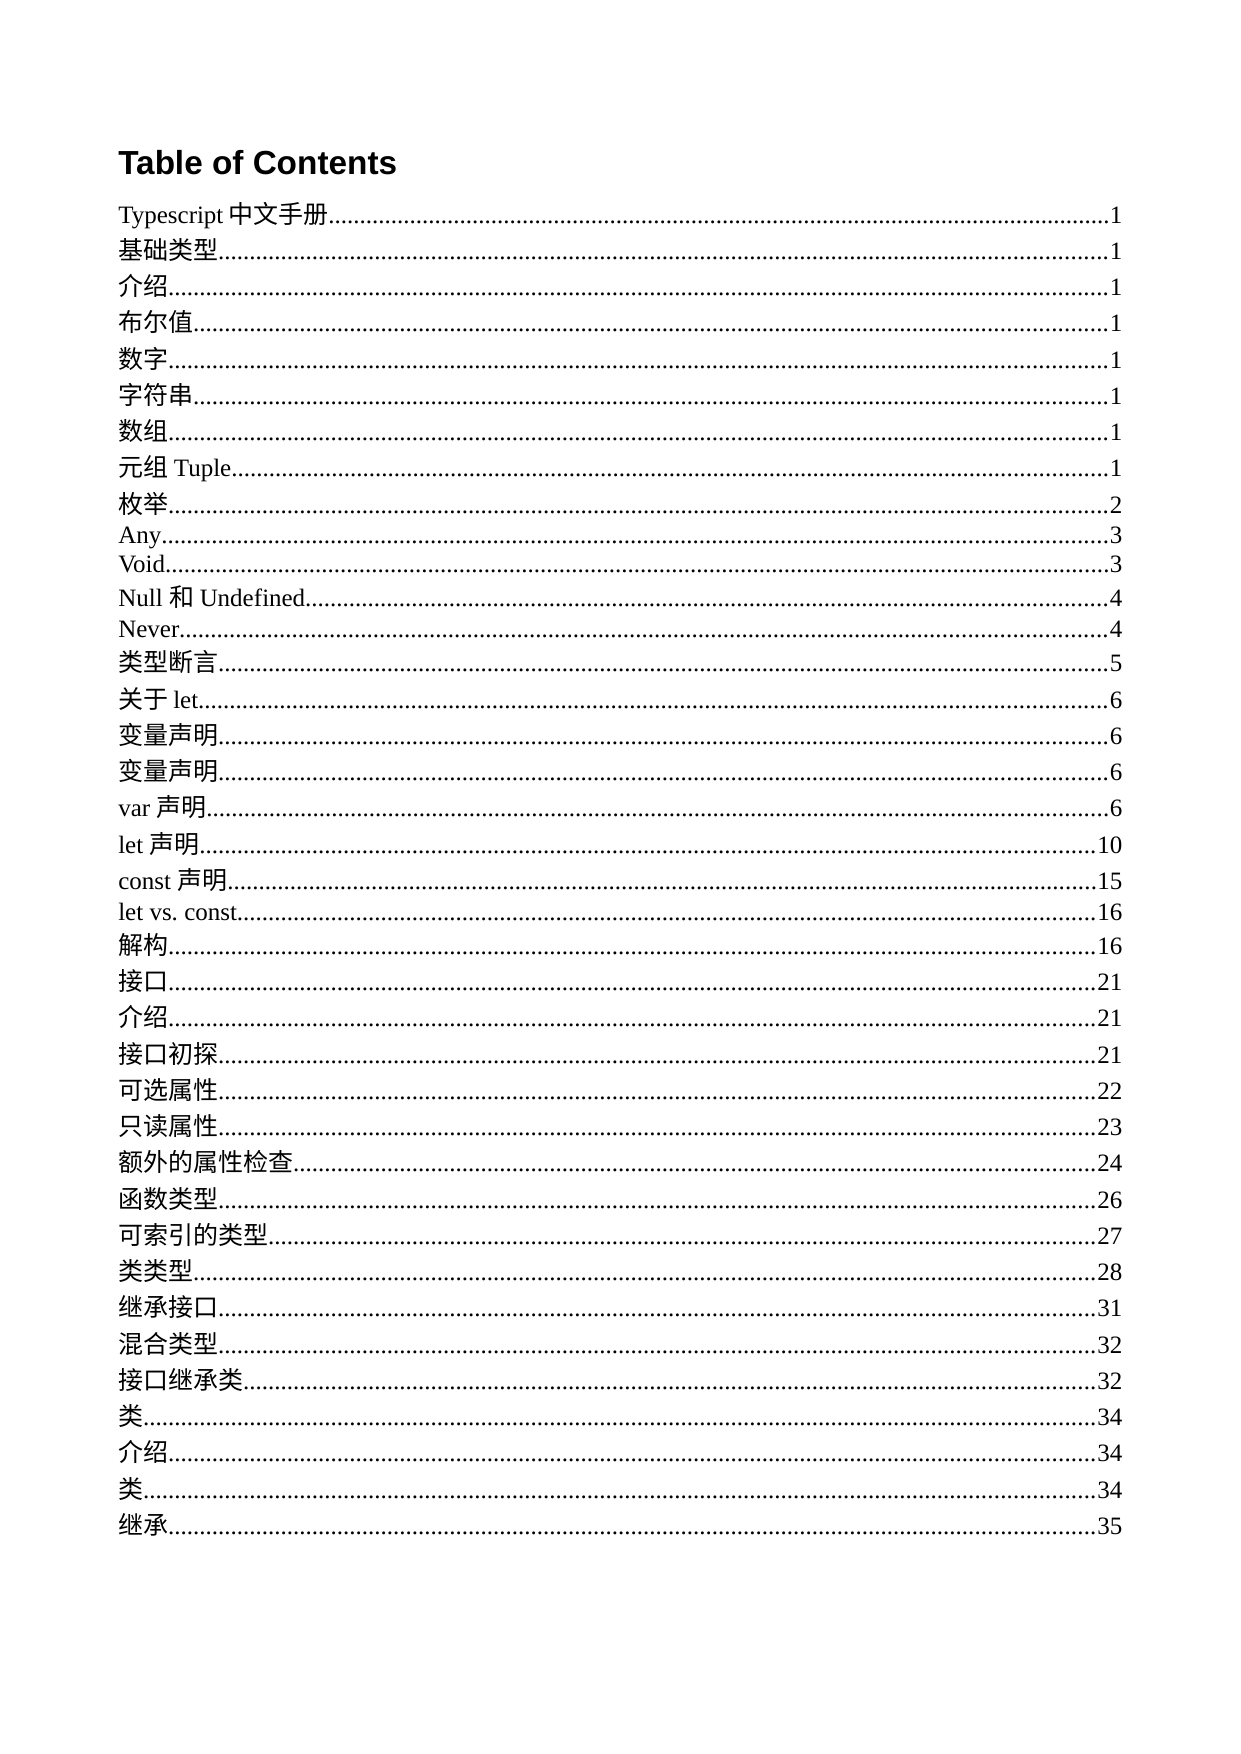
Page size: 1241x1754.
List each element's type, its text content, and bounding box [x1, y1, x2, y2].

text 变量声明 6 [118, 715, 1122, 752]
text 类 34 [118, 1397, 1122, 1433]
text 额外的属性检查 24 [118, 1143, 1122, 1179]
text 介绍 21 [118, 998, 1122, 1034]
text 字符串 1 [118, 375, 1122, 412]
text 数字 1 [118, 339, 1122, 375]
text 关于let 6 [118, 679, 1122, 715]
text Never 4 [118, 614, 1122, 643]
text 元组 Tuple 1 [118, 448, 1122, 484]
text 基础类型 1 [118, 230, 1122, 267]
text 枚举 2 [118, 484, 1122, 520]
text 接口 21 [118, 962, 1122, 998]
text 介绍 1 [118, 267, 1122, 303]
text Any 3 [118, 520, 1122, 549]
text 可选属性 22 [118, 1070, 1122, 1107]
text Null 和 Undefined 4 [118, 578, 1122, 614]
text 布尔值 1 [118, 303, 1122, 339]
text let 声明 10 [118, 824, 1122, 860]
text 类型断言 5 [118, 643, 1122, 679]
text 函数类型 26 [118, 1179, 1122, 1215]
text 接口继承类 32 [118, 1360, 1122, 1397]
text 类类型 28 [118, 1252, 1122, 1288]
text 接口初探 21 [118, 1034, 1122, 1070]
text const 声明 15 [118, 860, 1122, 897]
text 类 34 [118, 1469, 1122, 1505]
text 变量声明 6 [118, 752, 1122, 788]
text 可索引的类型 27 [118, 1215, 1122, 1252]
text 介绍 34 [118, 1433, 1122, 1469]
subtitle Table of Contents [118, 143, 1122, 182]
text Void 3 [118, 549, 1122, 578]
text 继承 35 [118, 1505, 1122, 1542]
text Typescript中文手册 1 [118, 194, 1122, 230]
text let vs. const 16 [118, 897, 1122, 925]
text var 声明 6 [118, 788, 1122, 824]
text 解构 16 [118, 925, 1122, 962]
text 混合类型 32 [118, 1324, 1122, 1360]
text 继承接口 31 [118, 1288, 1122, 1324]
text 数组 1 [118, 412, 1122, 448]
text 只读属性 23 [118, 1107, 1122, 1143]
